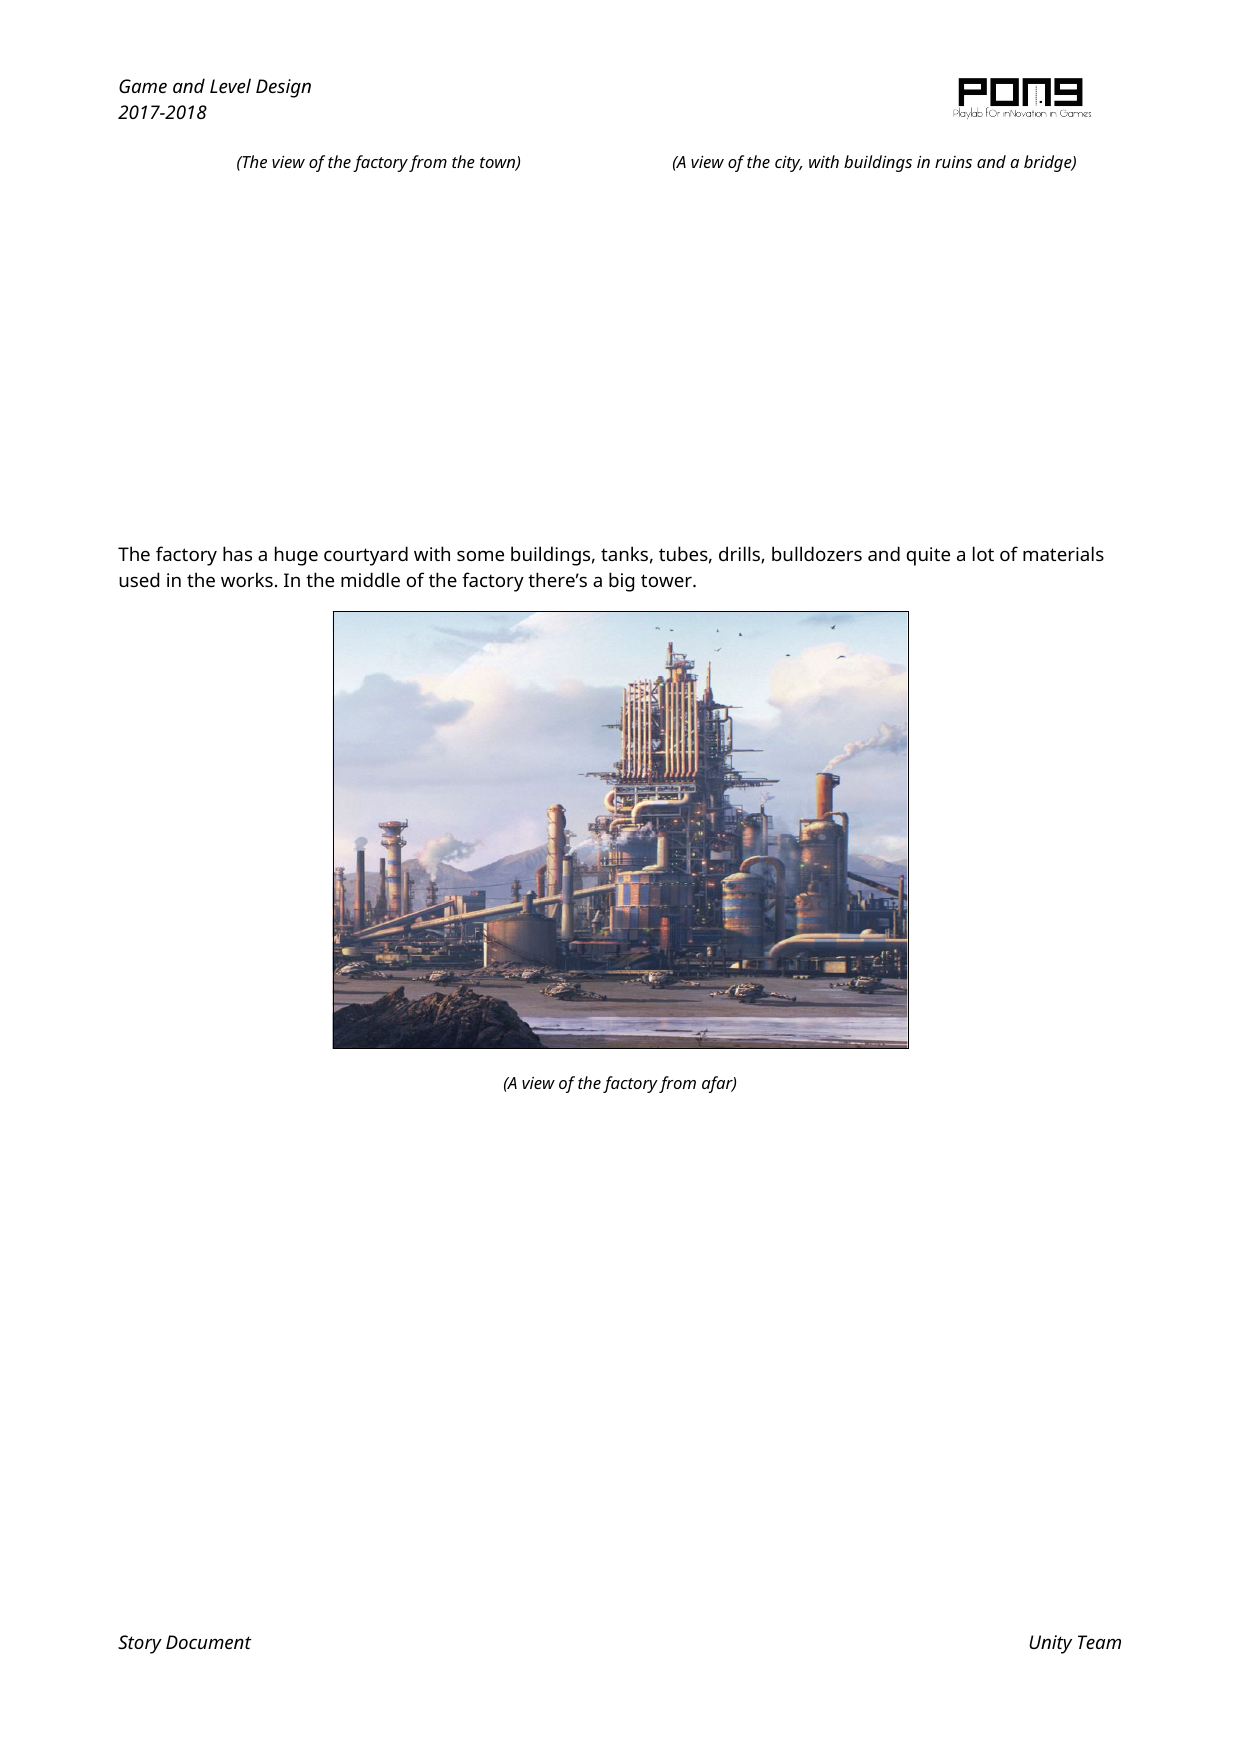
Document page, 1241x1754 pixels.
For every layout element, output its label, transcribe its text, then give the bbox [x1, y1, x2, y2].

picture [923, 73, 1122, 124]
text (A view of the factory from afar) [118, 1071, 1122, 1094]
text (The view of the factory from the town) (A view of the city, with buildings in ruins and a bridge) [118, 150, 1122, 173]
text The factory has a huge courtyard with some buildings, tanks, tubes, drills, bulldozers and quite a lot of materials used in the works. In the middle of the factory there’s a big tower. [118, 542, 1122, 593]
picture [334, 612, 908, 1048]
